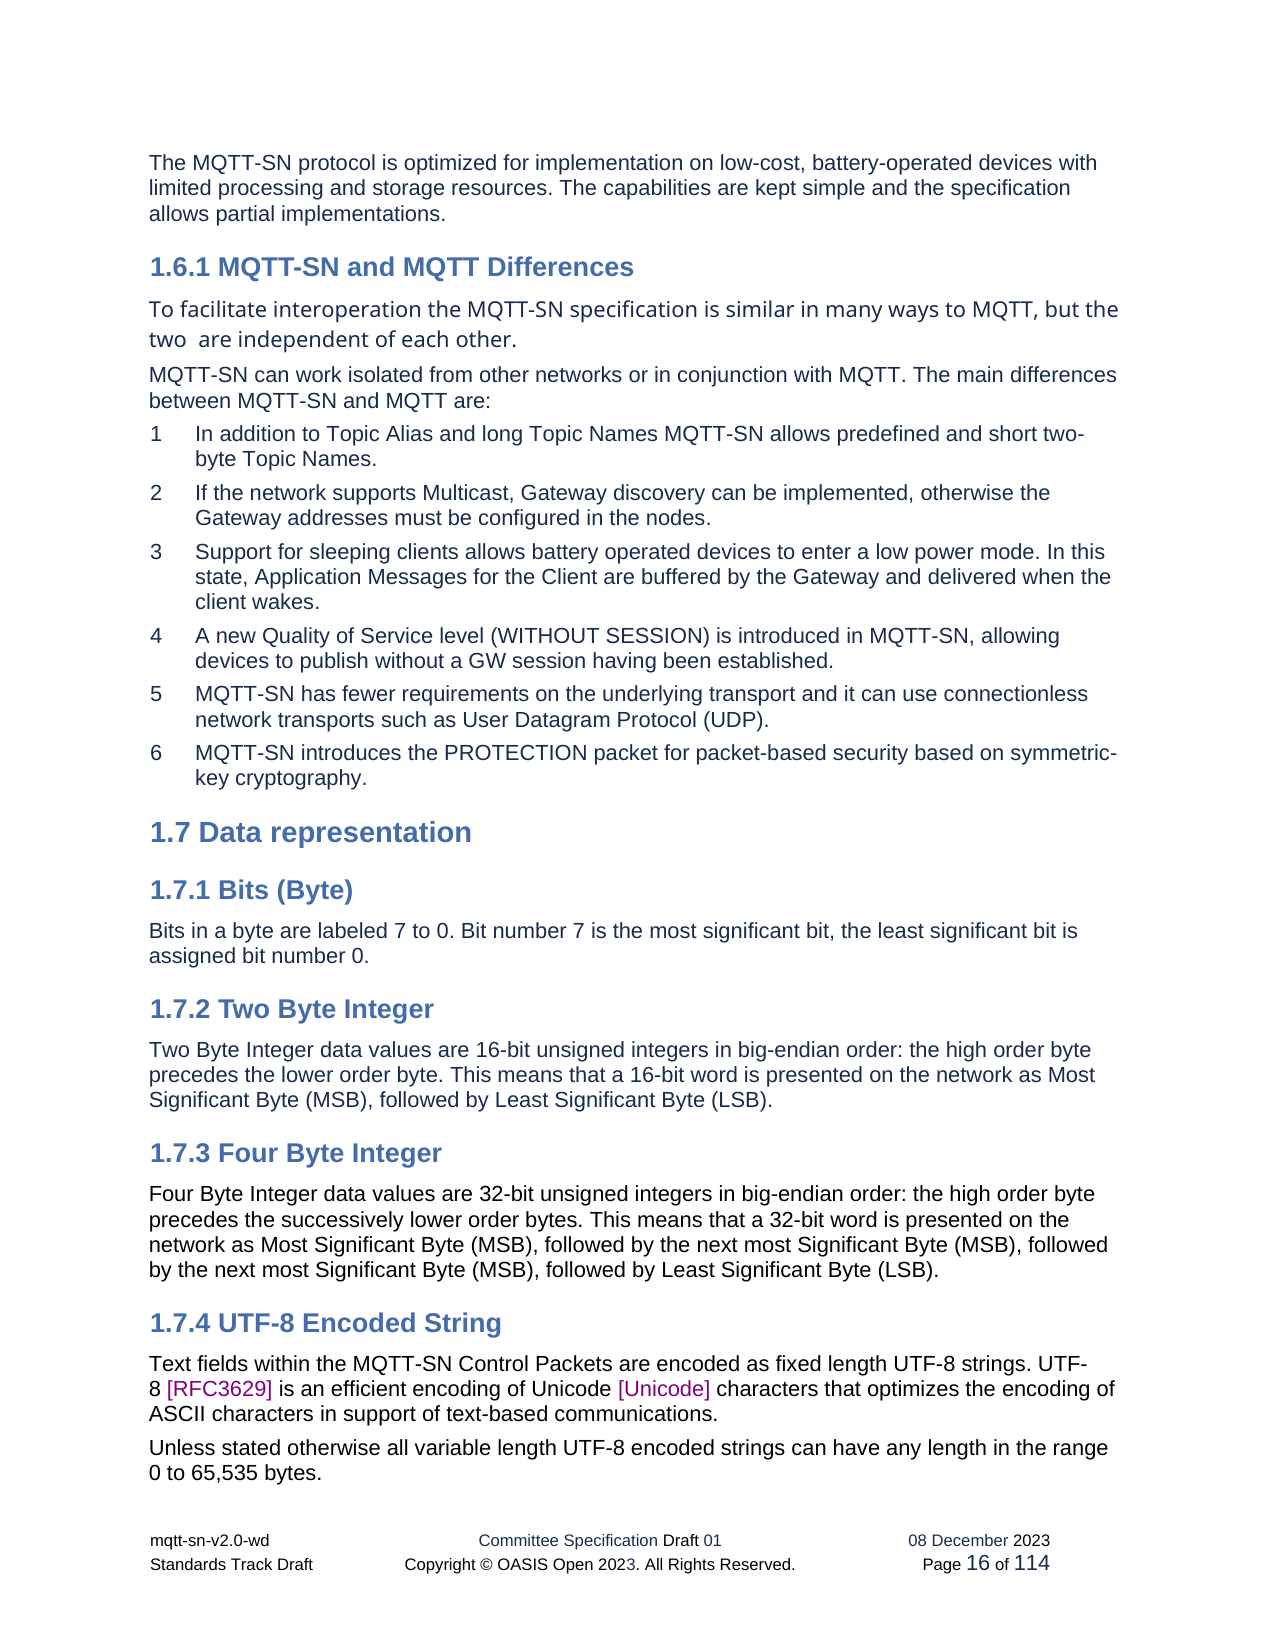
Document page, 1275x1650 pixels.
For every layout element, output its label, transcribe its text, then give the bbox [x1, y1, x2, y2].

subtitle 1.7.4 UTF-8 Encoded String [150, 1307, 1124, 1338]
subtitle 1.7 Data representation [150, 815, 1124, 849]
subtitle 1.6.1 MQTT-SN and MQTT Differences [150, 251, 1124, 282]
text Text fields within the MQTT-SN Control Packets are encoded as fixed length UTF-8 strings. UTF-8 [RFC3629] is an efficient encoding of Unicode [Unicode] characters that optimizes the encoding of ASCII characters in support of text-based communications. [148, 1351, 1124, 1426]
text Two Byte Integer data values are 16-bit unsigned integers in big-endian order: the high order byte precedes the lower order byte. This means that a 16-bit word is presented on the network as Most Significant Byte (MSB), followed by Least Significant Byte (LSB). [148, 1037, 1124, 1112]
subtitle 1.7.3 Four Byte Integer [150, 1137, 1124, 1169]
subtitle 1.7.1 Bits (Byte) [150, 874, 1124, 905]
list Support for sleeping clients allows battery operated devices to enter a low power mode. In this state, Application Messages for the Client are buffered by the Gateway and delivered when the client wakes. [150, 538, 1124, 614]
text MQTT-SN can work isolated from other networks or in conjunction with MQTT. The main differences between MQTT-SN and MQTT are: [148, 362, 1124, 413]
subtitle 1.7.2 Two Byte Integer [150, 993, 1124, 1024]
text Unless stated otherwise all variable length UTF-8 encoded strings can have any length in the range 0 to 65,535 bytes. [148, 1435, 1124, 1485]
text To facilitate interoperation the MQTT-SN specification is similar in many ways to MQTT, but the two are independent of each other. [148, 294, 1124, 354]
list MQTT-SN has fewer requirements on the underlying transport and it can use connectionless network transports such as User Datagram Protocol (UDP). [150, 681, 1124, 732]
list If the network supports Multicast, Gateway discovery can be implemented, otherwise the Gateway addresses must be configured in the nodes. [150, 480, 1124, 530]
list MQTT-SN introduces the PROTECTION packet for packet-based security based on symmetric-key cryptography. [150, 740, 1124, 790]
text The MQTT-SN protocol is optimized for implementation on low-cost, battery-operated devices with limited processing and storage resources. The capabilities are kept simple and the specification allows partial implementations. [148, 150, 1124, 226]
text Four Byte Integer data values are 32-bit unsigned integers in big-endian order: the high order byte precedes the successively lower order bytes. This means that a 32-bit word is presented on the network as Most Significant Byte (MSB), followed by the next most Significant Byte (MSB), followed by the next most Significant Byte (MSB), followed by Least Significant Byte (LSB). [148, 1181, 1124, 1282]
list A new Quality of Service level (WITHOUT SESSION) is introduced in MQTT-SN, allowing devices to publish without a GW session having been established. [150, 622, 1124, 673]
text Bits in a byte are labeled 7 to 0. Bit number 7 is the most significant bit, the least significant bit is assigned bit number 0. [148, 918, 1124, 968]
list In addition to Topic Alias and long Topic Names MQTT-SN allows predefined and short two-byte Topic Names. [150, 421, 1124, 471]
